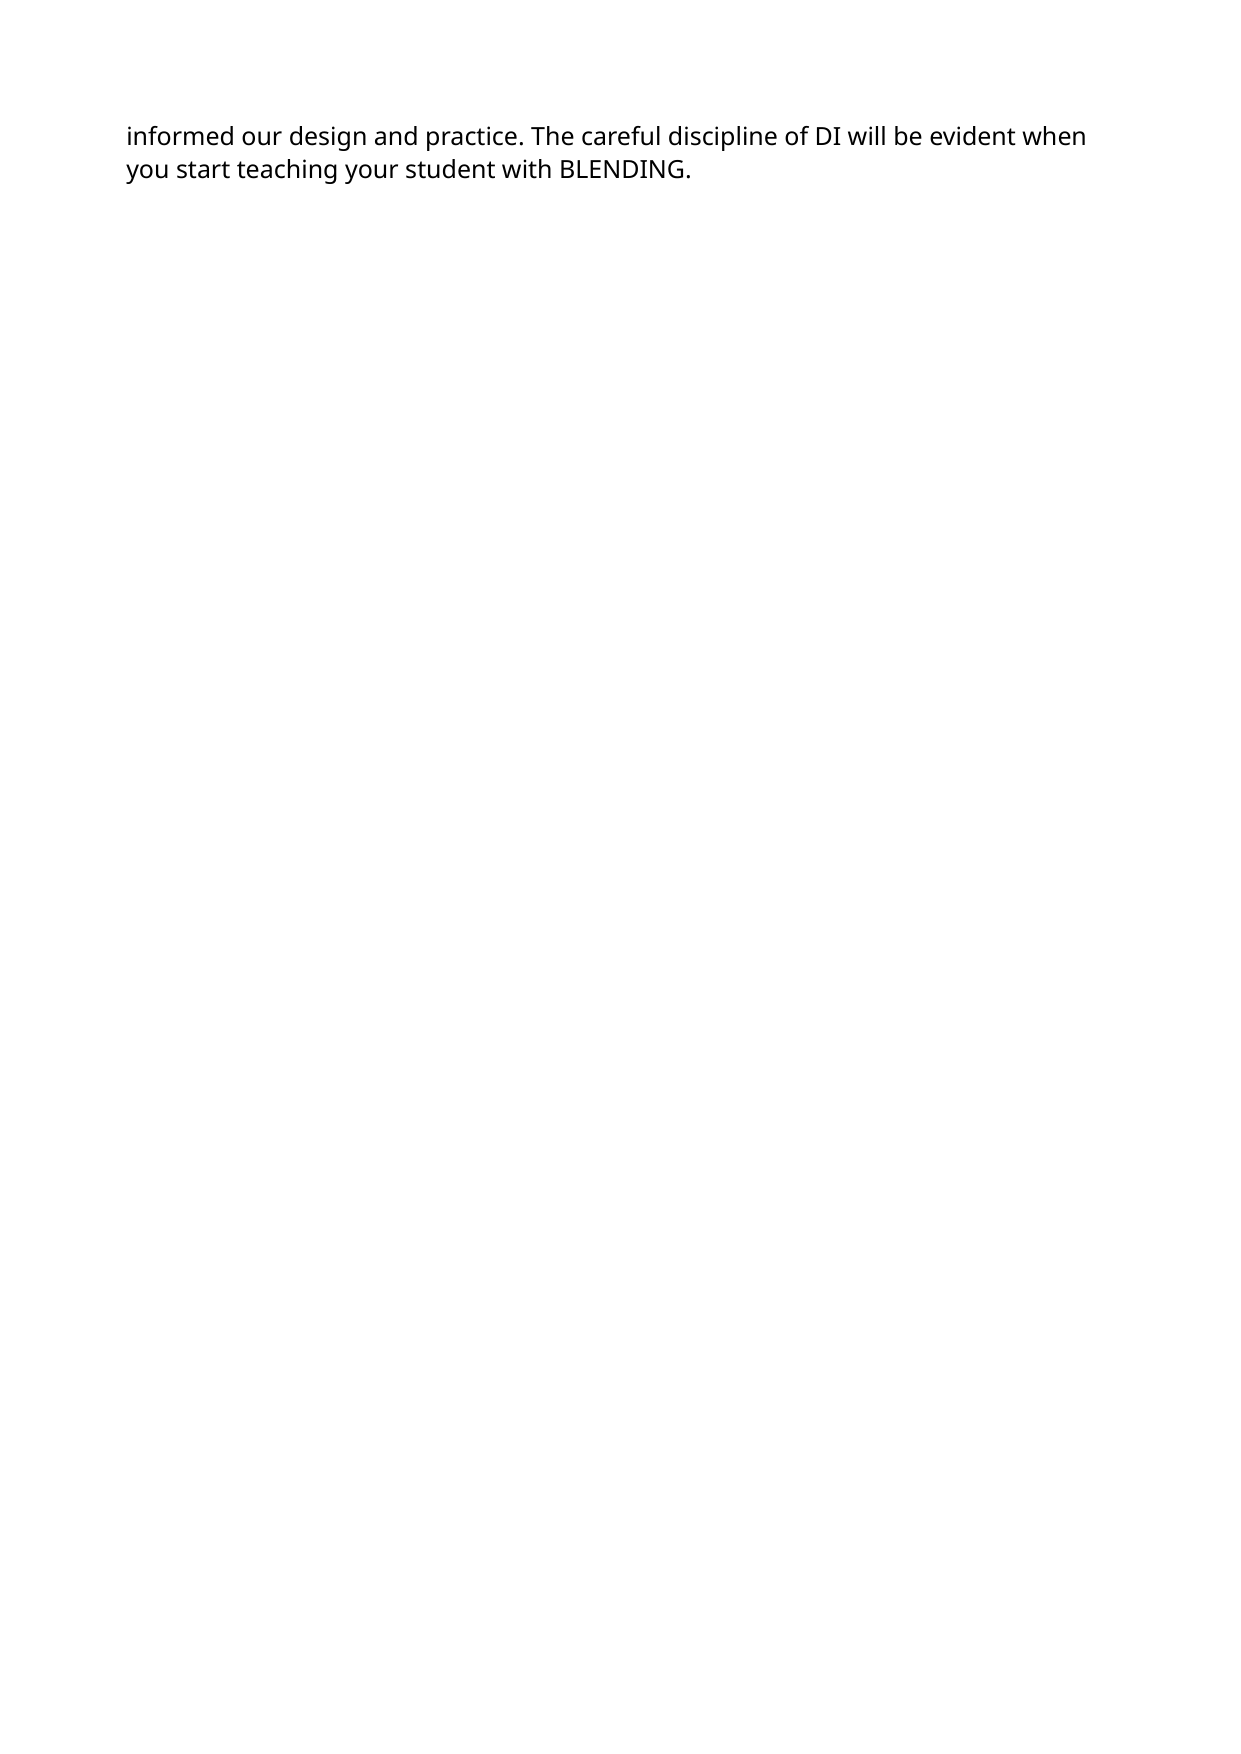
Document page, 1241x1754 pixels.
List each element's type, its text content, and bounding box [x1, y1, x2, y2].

text informed our design and practice. The careful discipline of DI will be evident when you start teaching your student with BLENDING. [126, 118, 1114, 186]
